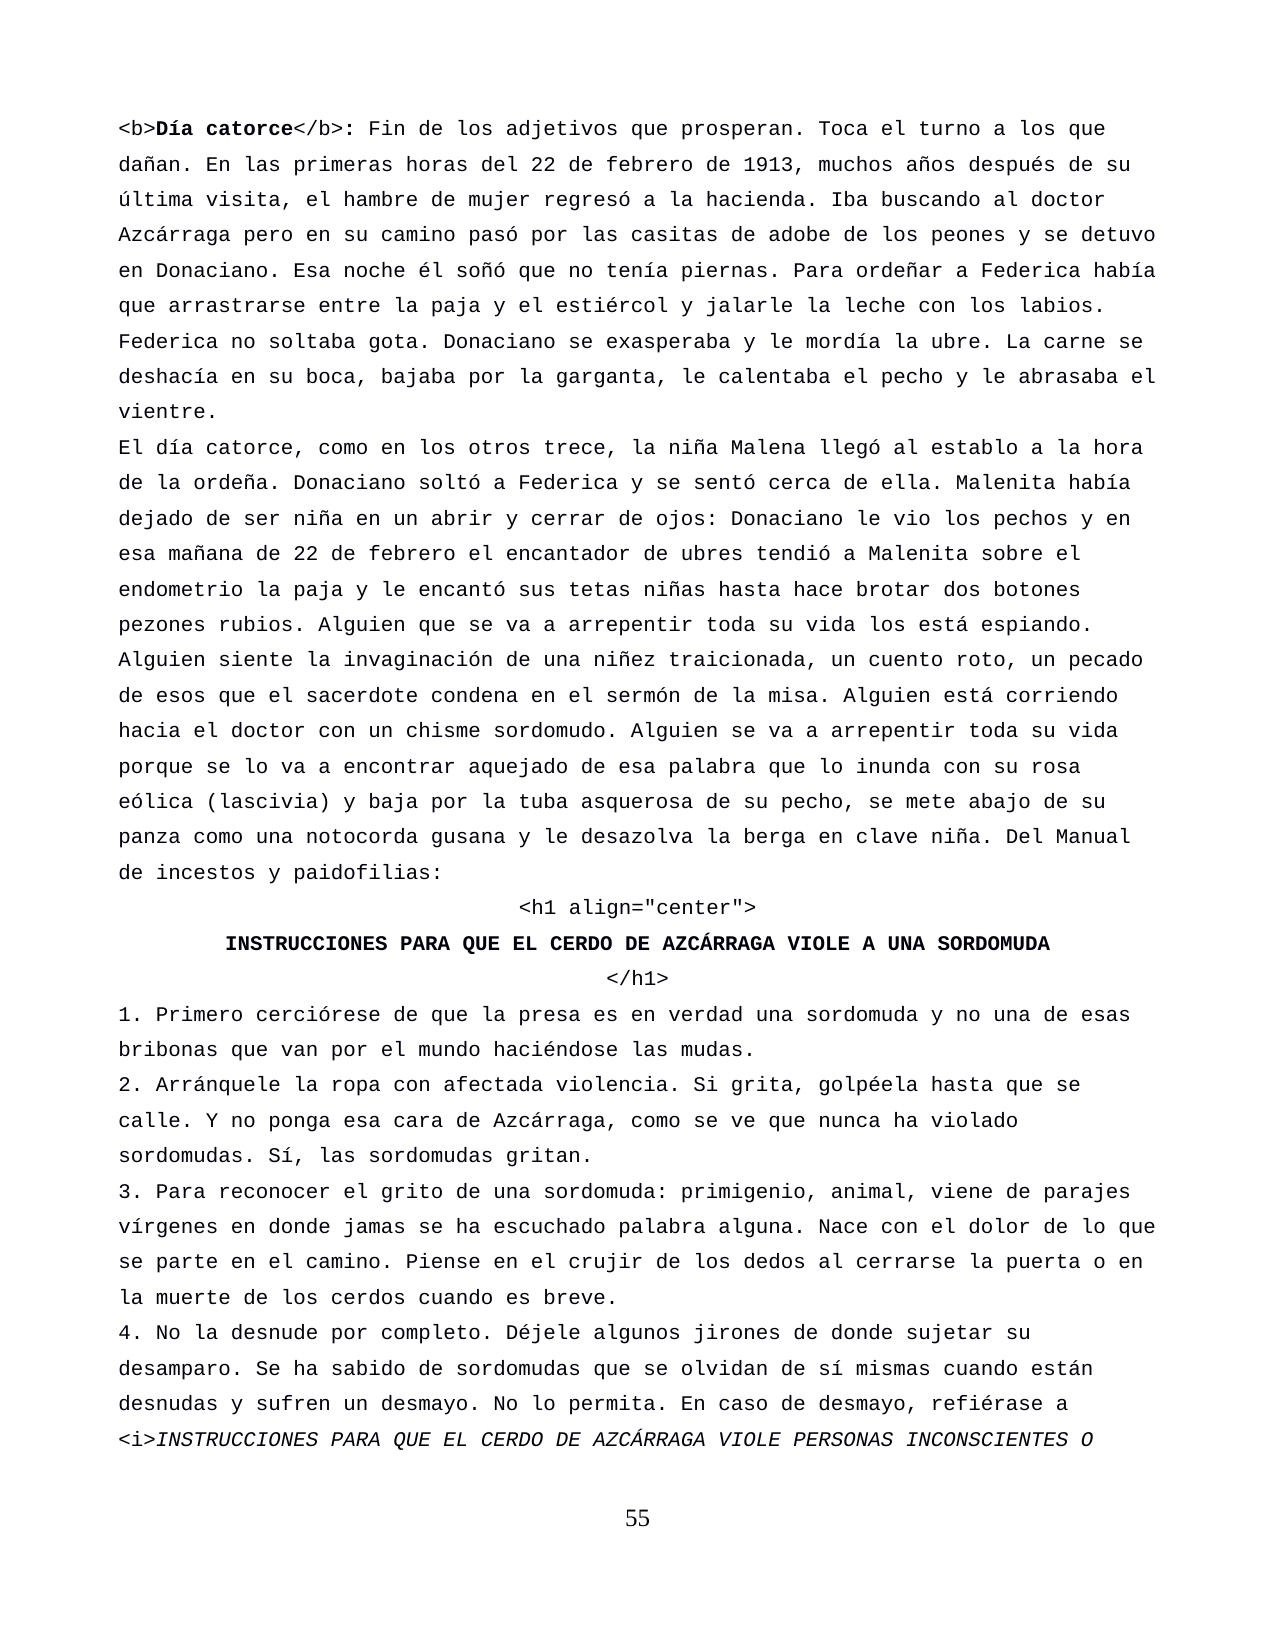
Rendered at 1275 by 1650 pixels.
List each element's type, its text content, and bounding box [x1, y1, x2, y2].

text <b>Día catorce</b>: Fin de los adjetivos que prosperan. Toca el turno a los que dañan. En las primeras horas del 22 de febrero de 1913, muchos años después de su última visita, el hambre de mujer regresó a la hacienda. Iba buscando al doctor Azcárraga pero en su camino pasó por las casitas de adobe de los peones y se detuvo en Donaciano. Esa noche él soñó que no tenía piernas. Para ordeñar a Federica había que arrastrarse entre la paja y el estiércol y jalarle la leche con los labios. Federica no soltaba gota. Donaciano se exasperaba y le mordía la ubre. La carne se deshacía en su boca, bajaba por la garganta, le calentaba el pecho y le abrasaba el vientre. [118, 118, 1157, 425]
text <h1 align="center"> [118, 897, 1157, 921]
text 2. Arránquele la ropa con afectada violencia. Si grita, golpéela hasta que se calle. Y no ponga esa cara de Azcárraga, como se ve que nunca ha violado sordomudas. Sí, las sordomudas gritan. [118, 1074, 1157, 1169]
text INSTRUCCIONES PARA QUE EL CERDO DE AZCÁRRAGA VIOLE A UNA SORDOMUDA [118, 933, 1157, 956]
text El día catorce, como en los otros trece, la niña Malena llegó al establo a la hora de la ordeña. Donaciano soltó a Federica y se sentó cerca de ella. Malenita había dejado de ser niña en un abrir y cerrar de ojos: Donaciano le vio los pechos y en esa mañana de 22 de febrero el encantador de ubres tendió a Malenita sobre el endometrio la paja y le encantó sus tetas niñas hasta hace brotar dos botones pezones rubios. Alguien que se va a arrepentir toda su vida los está espiando. Alguien siente la invaginación de una niñez traicionada, un cuento roto, un pecado de esos que el sacerdote condena en el sermón de la misa. Alguien está corriendo hacia el doctor con un chisme sordomudo. Alguien se va a arrepentir toda su vida porque se lo va a encontrar aquejado de esa palabra que lo inunda con su rosa eólica (lascivia) y baja por la tuba asquerosa de su pecho, se mete abajo de su panza como una notocorda gusana y le desazolva la berga en clave niña. Del Manual de incestos y paidofilias: [118, 437, 1157, 886]
text 4. No la desnude por completo. Déjele algunos jirones de donde sujetar su desamparo. Se ha sabido de sordomudas que se olvidan de sí mismas cuando están desnudas y sufren un desmayo. No lo permita. En caso de desmayo, refiérase a <i>INSTRUCCIONES PARA QUE EL CERDO DE AZCÁRRAGA VIOLE PERSONAS INCONSCIENTES O [118, 1322, 1157, 1452]
text </h1> [118, 968, 1157, 992]
text 1. Primero cerciórese de que la presa es en verdad una sordomuda y no una de esas bribonas que van por el mundo haciéndose las mudas. [118, 1003, 1157, 1063]
text 3. Para reconocer el grito de una sordomuda: primigenio, animal, viene de parajes vírgenes en donde jamas se ha escuchado palabra alguna. Nace con el dolor de lo que se parte en el camino. Piense en el crujir de los dedos al cerrarse la puerta o en la muerte de los cerdos cuando es breve. [118, 1181, 1157, 1311]
